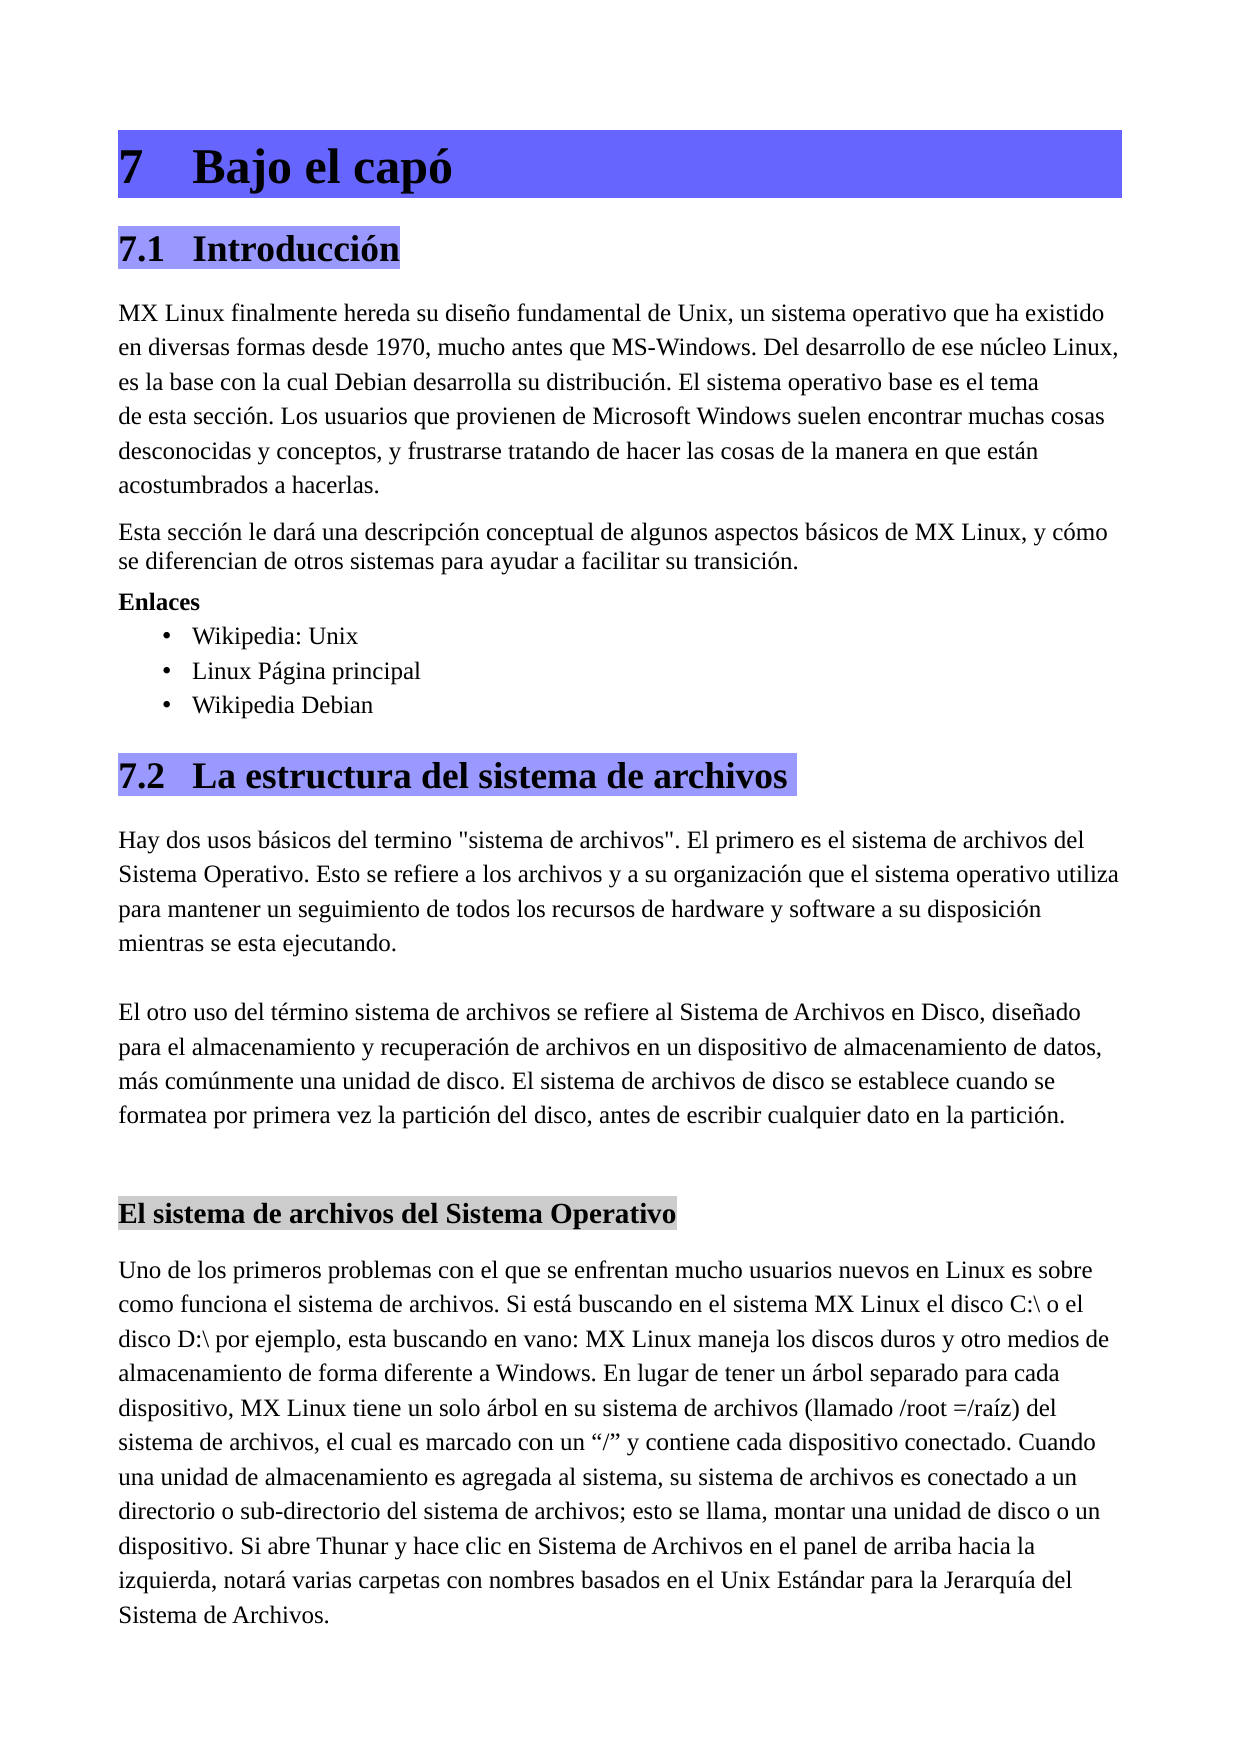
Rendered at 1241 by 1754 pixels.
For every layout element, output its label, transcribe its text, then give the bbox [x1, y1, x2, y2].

list Wikipedia Debian [162, 690, 1122, 719]
subtitle 7 Bajo el capó [118, 130, 1122, 198]
list Wikipedia: Unix [162, 621, 1122, 650]
text Enlaces [118, 587, 1122, 616]
text Esta sección le dará una descripción conceptual de algunos aspectos básicos de MX Linux, y cómo [118, 517, 1122, 546]
text de esta sección. Los usuarios que provienen de Microsoft Windows suelen encontrar muchas cosas desconocidas y conceptos, y frustrarse tratando de hacer las cosas de la manera en que están acostumbrados a hacerlas. [118, 401, 1122, 499]
text Hay dos usos básicos del termino "sistema de archivos". El primero es el sistema de archivos del Sistema Operativo. Esto se refiere a los archivos y a su organización que el sistema operativo utiliza para mantener un seguimiento de todos los recursos de hardware y software a su disposición mientras se esta ejecutando. [118, 825, 1122, 957]
text Uno de los primeros problemas con el que se enfrentan mucho usuarios nuevos en Linux es sobre como funciona el sistema de archivos. Si está buscando en el sistema MX Linux el disco C:\ o el disco D:\ por ejemplo, esta buscando en vano: MX Linux maneja los discos duros y otro medios de almacenamiento de forma diferente a Windows. En lugar de tener un árbol separado para cada dispositivo, MX Linux tiene un solo árbol en su sistema de archivos (llamado /root =/raíz) del sistema de archivos, el cual es marcado con un “/” y contiene cada dispositivo conectado. Cuando una unidad de almacenamiento es agregada al sistema, su sistema de archivos es conectado a un directorio o sub-directorio del sistema de archivos; esto se llama, montar una unidad de disco o un dispositivo. Si abre Thunar y hace clic en Sistema de Archivos en el panel de arriba hacia la izquierda, notará varias carpetas con nombres basados en el Unix Estándar para la Jerarquía del Sistema de Archivos. [118, 1255, 1122, 1628]
text se diferencian de otros sistemas para ayudar a facilitar su transición. [118, 546, 1122, 574]
subtitle 7.1 Introducción [400, 226, 1122, 269]
subtitle 7.2 La estructura del sistema de archivos [797, 753, 1122, 796]
list Linux Página principal [162, 656, 1122, 685]
subtitle El sistema de archivos del Sistema Operativo [677, 1196, 1122, 1230]
text MX Linux finalmente hereda su diseño fundamental de Unix, un sistema operativo que ha existido en diversas formas desde 1970, mucho antes que MS-Windows. Del desarrollo de ese núcleo Linux, es la base con la cual Debian desarrolla su distribución. El sistema operativo base es el tema [118, 298, 1122, 396]
text El otro uso del término sistema de archivos se refiere al Sistema de Archivos en Disco, diseñado para el almacenamiento y recuperación de archivos en un dispositivo de almacenamiento de datos, más comúnmente una unidad de disco. El sistema de archivos de disco se establece cuando se formatea por primera vez la partición del disco, antes de escribir cualquier dato en la partición. [118, 997, 1122, 1129]
